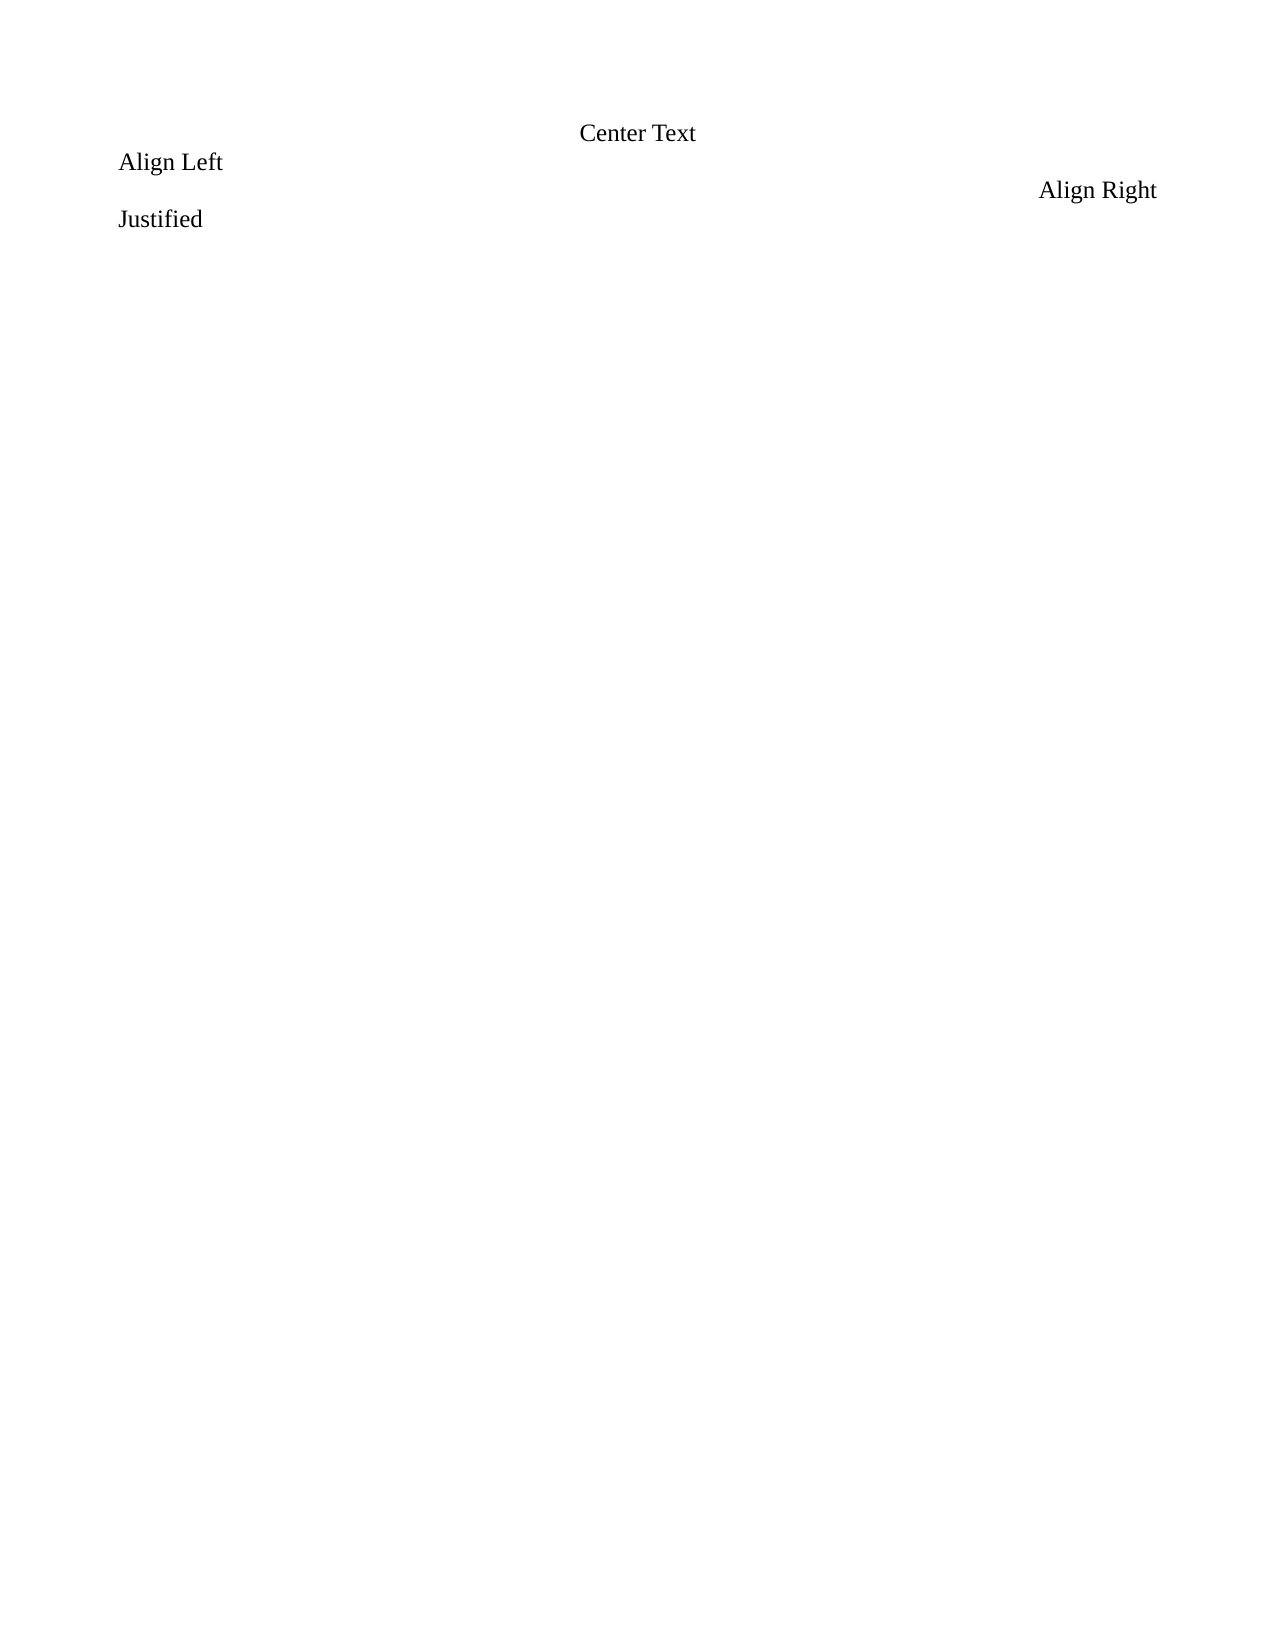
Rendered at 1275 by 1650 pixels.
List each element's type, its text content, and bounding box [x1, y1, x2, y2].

text Align Left [118, 147, 1157, 176]
text Justified [118, 204, 1157, 233]
text Align Right [118, 176, 1157, 204]
text Center Text [118, 118, 1157, 147]
